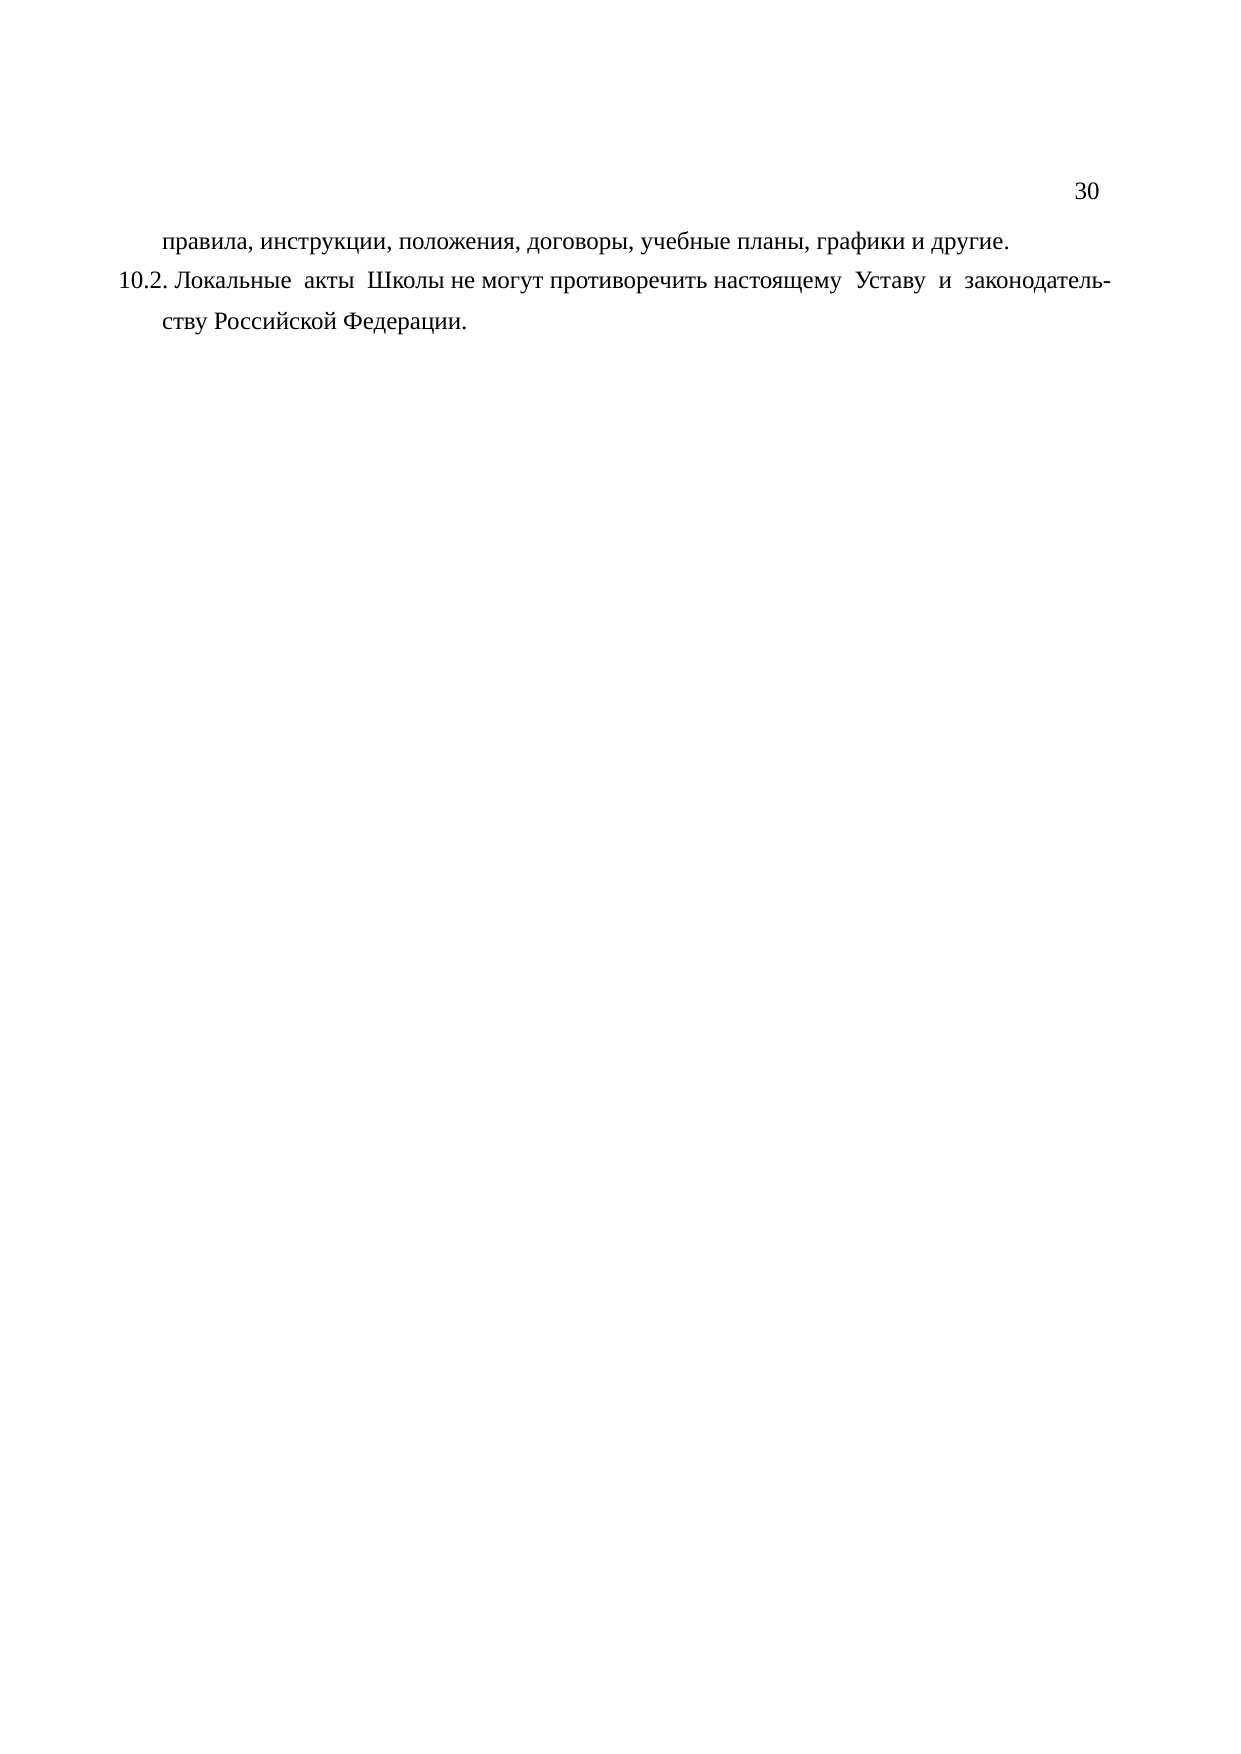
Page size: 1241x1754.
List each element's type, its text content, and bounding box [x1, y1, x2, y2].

subtitle 30 [118, 176, 1122, 205]
text 10.2. Локальные акты Школы не могут противоречить настоящему Уставу и законодатель- [118, 265, 1122, 294]
text ству Российской Федерации. [118, 306, 1122, 335]
subtitle правила, инструкции, положения, договоры, учебные планы, графики и другие. [118, 226, 1122, 255]
